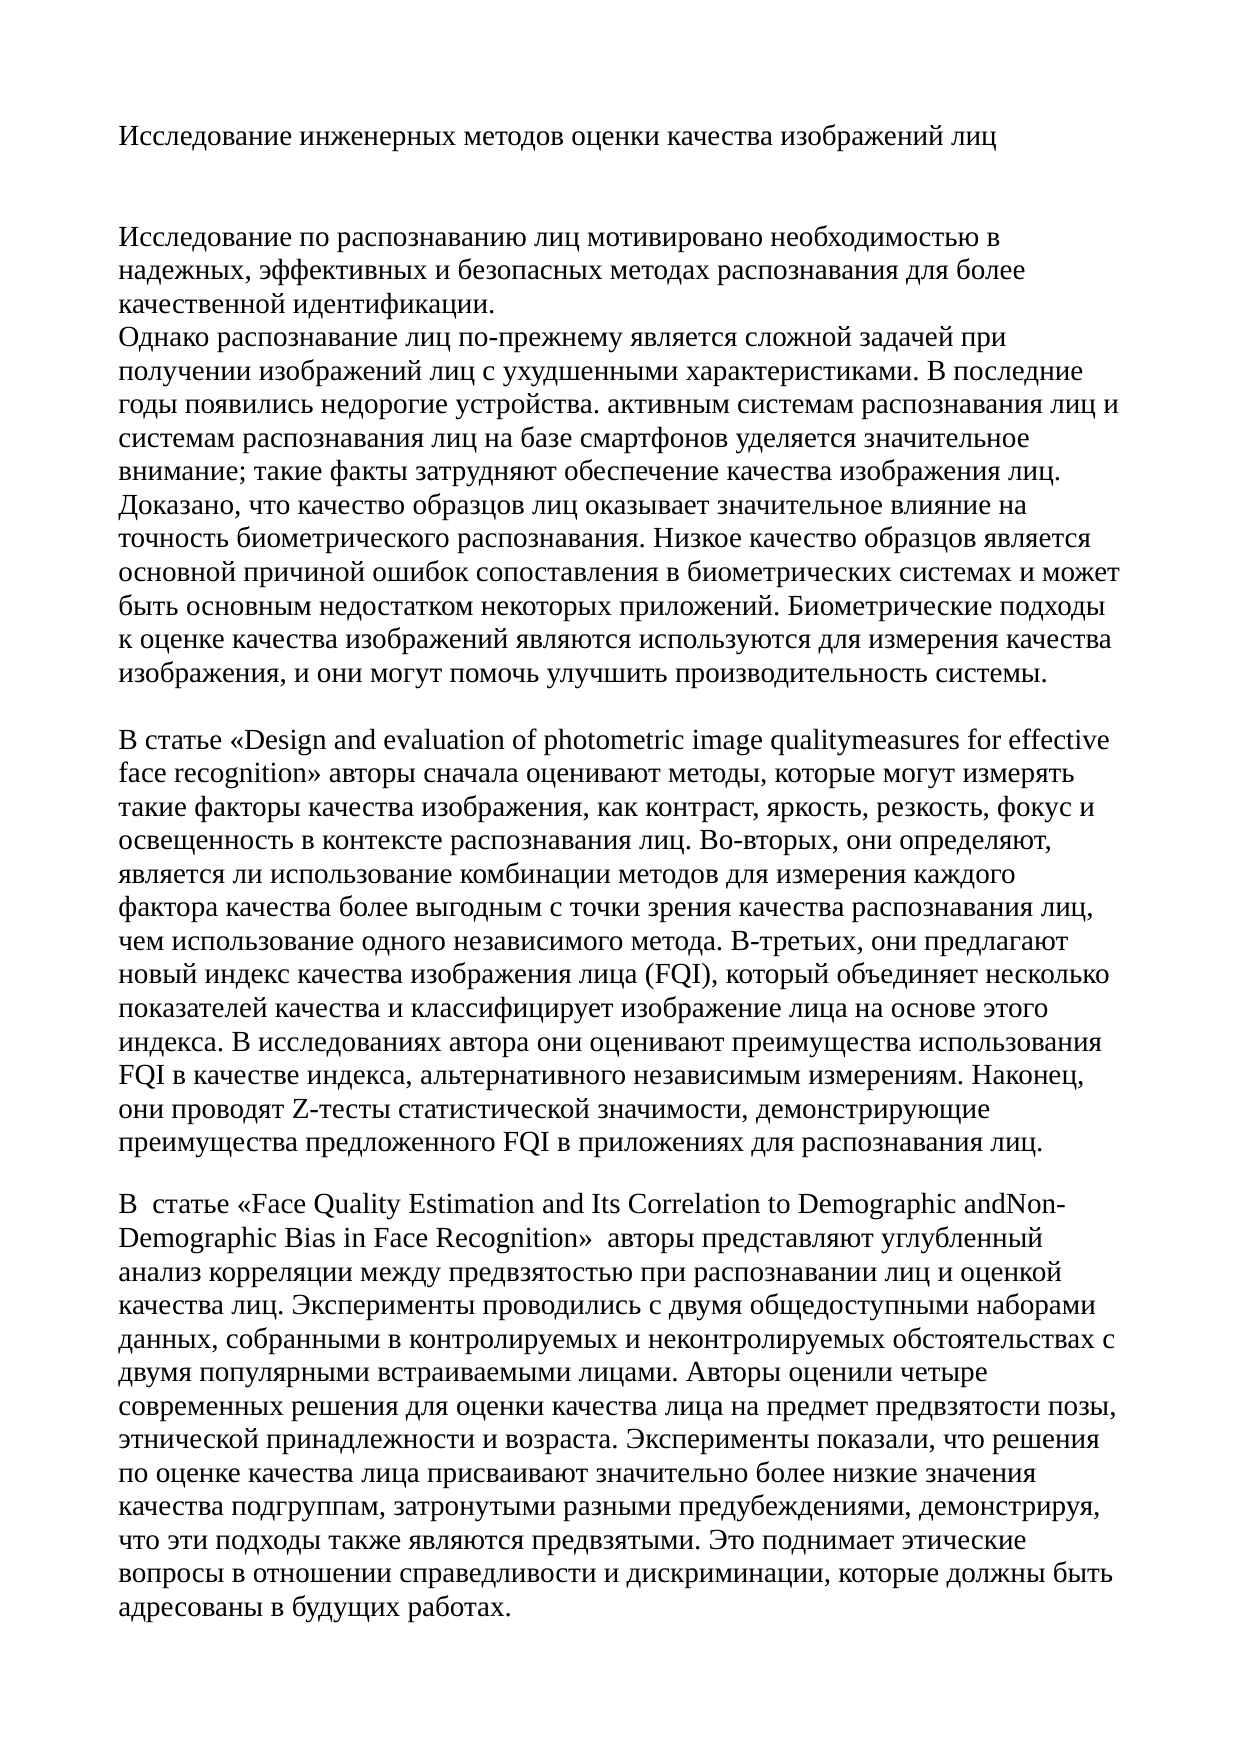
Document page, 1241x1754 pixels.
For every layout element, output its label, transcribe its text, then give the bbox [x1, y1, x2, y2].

text В статье «Face Quality Estimation and Its Correlation to Demographic andNon-Demographic Bias in Face Recognition» авторы представляют углубленный анализ корреляции между предвзятостью при распознавании лиц и оценкой качества лиц. Эксперименты проводились с двумя общедоступными наборами данных, собранными в контролируемых и неконтролируемых обстоятельствах с двумя популярными встраиваемыми лицами. Авторы оценили четыре современных решения для оценки качества лица на предмет предвзятости позы, этнической принадлежности и возраста. Эксперименты показали, что решения по оценке качества лица присваивают значительно более низкие значения качества подгруппам, затронутыми разными предубеждениями, демонстрируя, что эти подходы также являются предвзятыми. Это поднимает этические вопросы в отношении справедливости и дискриминации, которые должны быть адресованы в будущих работах. [118, 1187, 1122, 1623]
text Однако распознавание лиц по-прежнему является сложной задачей при получении изображений лиц с ухудшенными характеристиками. В последние годы появились недорогие устройства. активным системам распознавания лиц и системам распознавания лиц на базе смартфонов уделяется значительное внимание; такие факты затрудняют обеспечение качества изображения лиц. Доказано, что качество образцов лиц оказывает значительное влияние на точность биометрического распознавания. Низкое качество образцов является основной причиной ошибок сопоставления в биометрических системах и может быть основным недостатком некоторых приложений. Биометрические подходы к оценке качества изображений являются используются для измерения качества изображения, и они могут помочь улучшить производительность системы. [118, 319, 1122, 688]
text В статье «Design and evaluation of photometric image qualitymeasures for effective face recognition» авторы сначала оценивают методы, которые могут измерять такие факторы качества изображения, как контраст, яркость, резкость, фокус и освещенность в контексте распознавания лиц. Во-вторых, они определяют, является ли использование комбинации методов для измерения каждого фактора качества более выгодным с точки зрения качества распознавания лиц, чем использование одного независимого метода. В-третьих, они предлагают новый индекс качества изображения лица (FQI), который объединяет несколько показателей качества и классифицирует изображение лица на основе этого индекса. В исследованиях автора они оценивают преимущества использования FQI в качестве индекса, альтернативного независимым измерениям. Наконец, они проводят Z-тесты статистической значимости, демонстрирующие преимущества предложенного FQI в приложениях для распознавания лиц. [118, 722, 1122, 1158]
text Исследование инженерных методов оценки качества изображений лиц [118, 118, 1122, 152]
text Исследование по распознаванию лиц мотивировано необходимостью в надежных, эффективных и безопасных методах распознавания для более качественной идентификации. [118, 219, 1122, 319]
